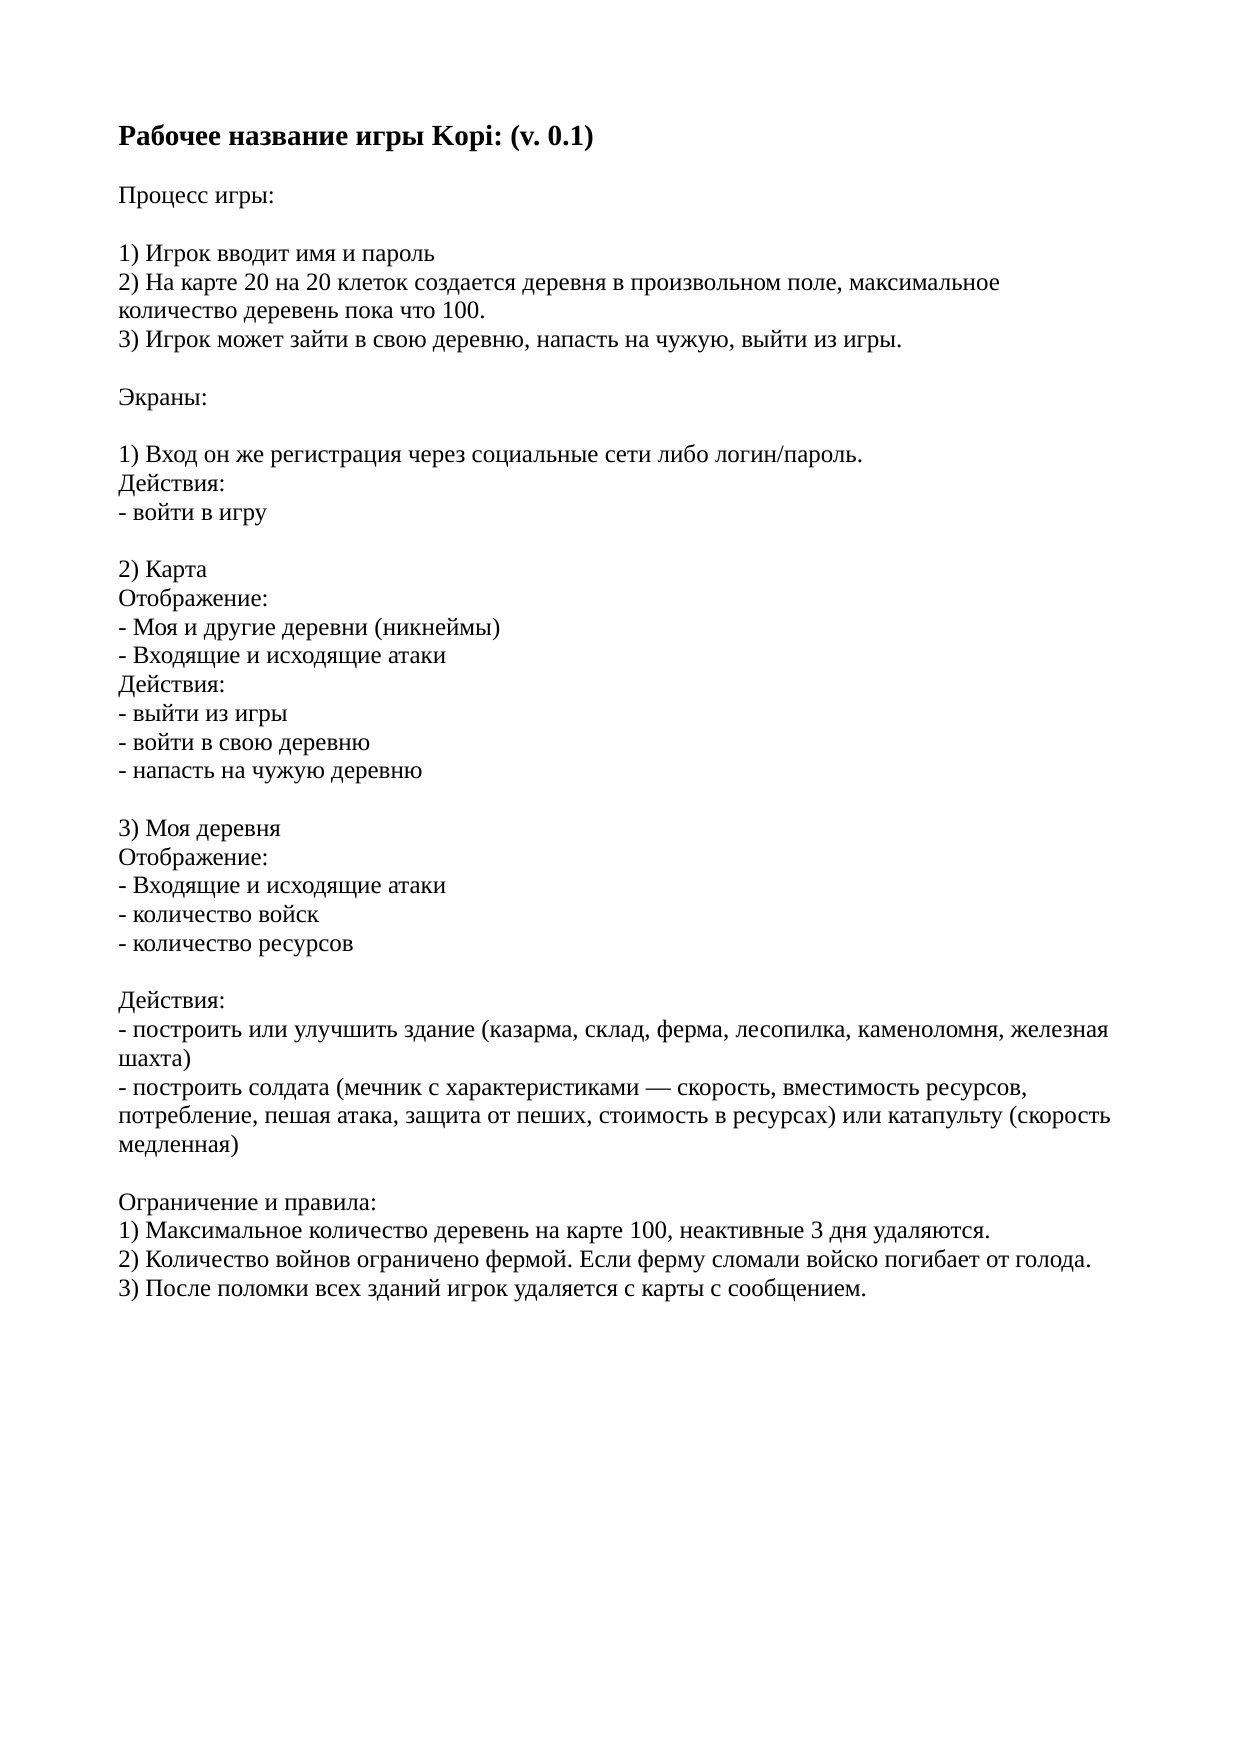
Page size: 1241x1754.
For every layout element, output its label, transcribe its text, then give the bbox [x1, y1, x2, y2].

text Действия: [118, 669, 1122, 698]
text 2) Количество войнов ограничено фермой. Если ферму сломали войско погибает от голода. [118, 1244, 1122, 1273]
text 2) Карта [118, 554, 1122, 583]
text Ограничение и правила: [118, 1187, 1122, 1215]
text Действия: [118, 985, 1122, 1014]
text - построить или улучшить здание (казарма, склад, ферма, лесопилка, каменоломня, железная шахта) [118, 1014, 1122, 1072]
text - войти в игру [118, 497, 1122, 525]
text - напасть на чужую деревню [118, 755, 1122, 784]
text - построить солдата (мечник с характеристиками — скорость, вместимость ресурсов, потребление, пешая атака, защита от пеших, стоимость в ресурсах) или катапульту (скорость медленная) [118, 1072, 1122, 1158]
text Экраны: [118, 382, 1122, 410]
text 2) На карте 20 на 20 клеток создается деревня в произвольном поле, максимальное количество деревень пока что 100. [118, 267, 1122, 324]
text - количество ресурсов [118, 928, 1122, 957]
text Отображение: [118, 583, 1122, 612]
text Процесс игры: [118, 180, 1122, 209]
text - Моя и другие деревни (никнеймы) [118, 612, 1122, 640]
text Действия: [118, 468, 1122, 497]
text 3) После поломки всех зданий игрок удаляется с карты с сообщением. [118, 1273, 1122, 1302]
text - Входящие и исходящие атаки [118, 870, 1122, 899]
text - выйти из игры [118, 698, 1122, 727]
text 1) Игрок вводит имя и пароль [118, 238, 1122, 267]
text Отображение: [118, 842, 1122, 870]
text - Входящие и исходящие атаки [118, 640, 1122, 669]
text 1) Вход он же регистрация через социальные сети либо логин/пароль. [118, 439, 1122, 468]
text Рабочее название игры Kopi: (v. 0.1) [118, 118, 1122, 152]
text - количество войск [118, 899, 1122, 928]
text 3) Игрок может зайти в свою деревню, напасть на чужую, выйти из игры. [118, 324, 1122, 353]
text 1) Максимальное количество деревень на карте 100, неактивные 3 дня удаляются. [118, 1215, 1122, 1244]
text - войти в свою деревню [118, 727, 1122, 755]
text 3) Моя деревня [118, 813, 1122, 842]
